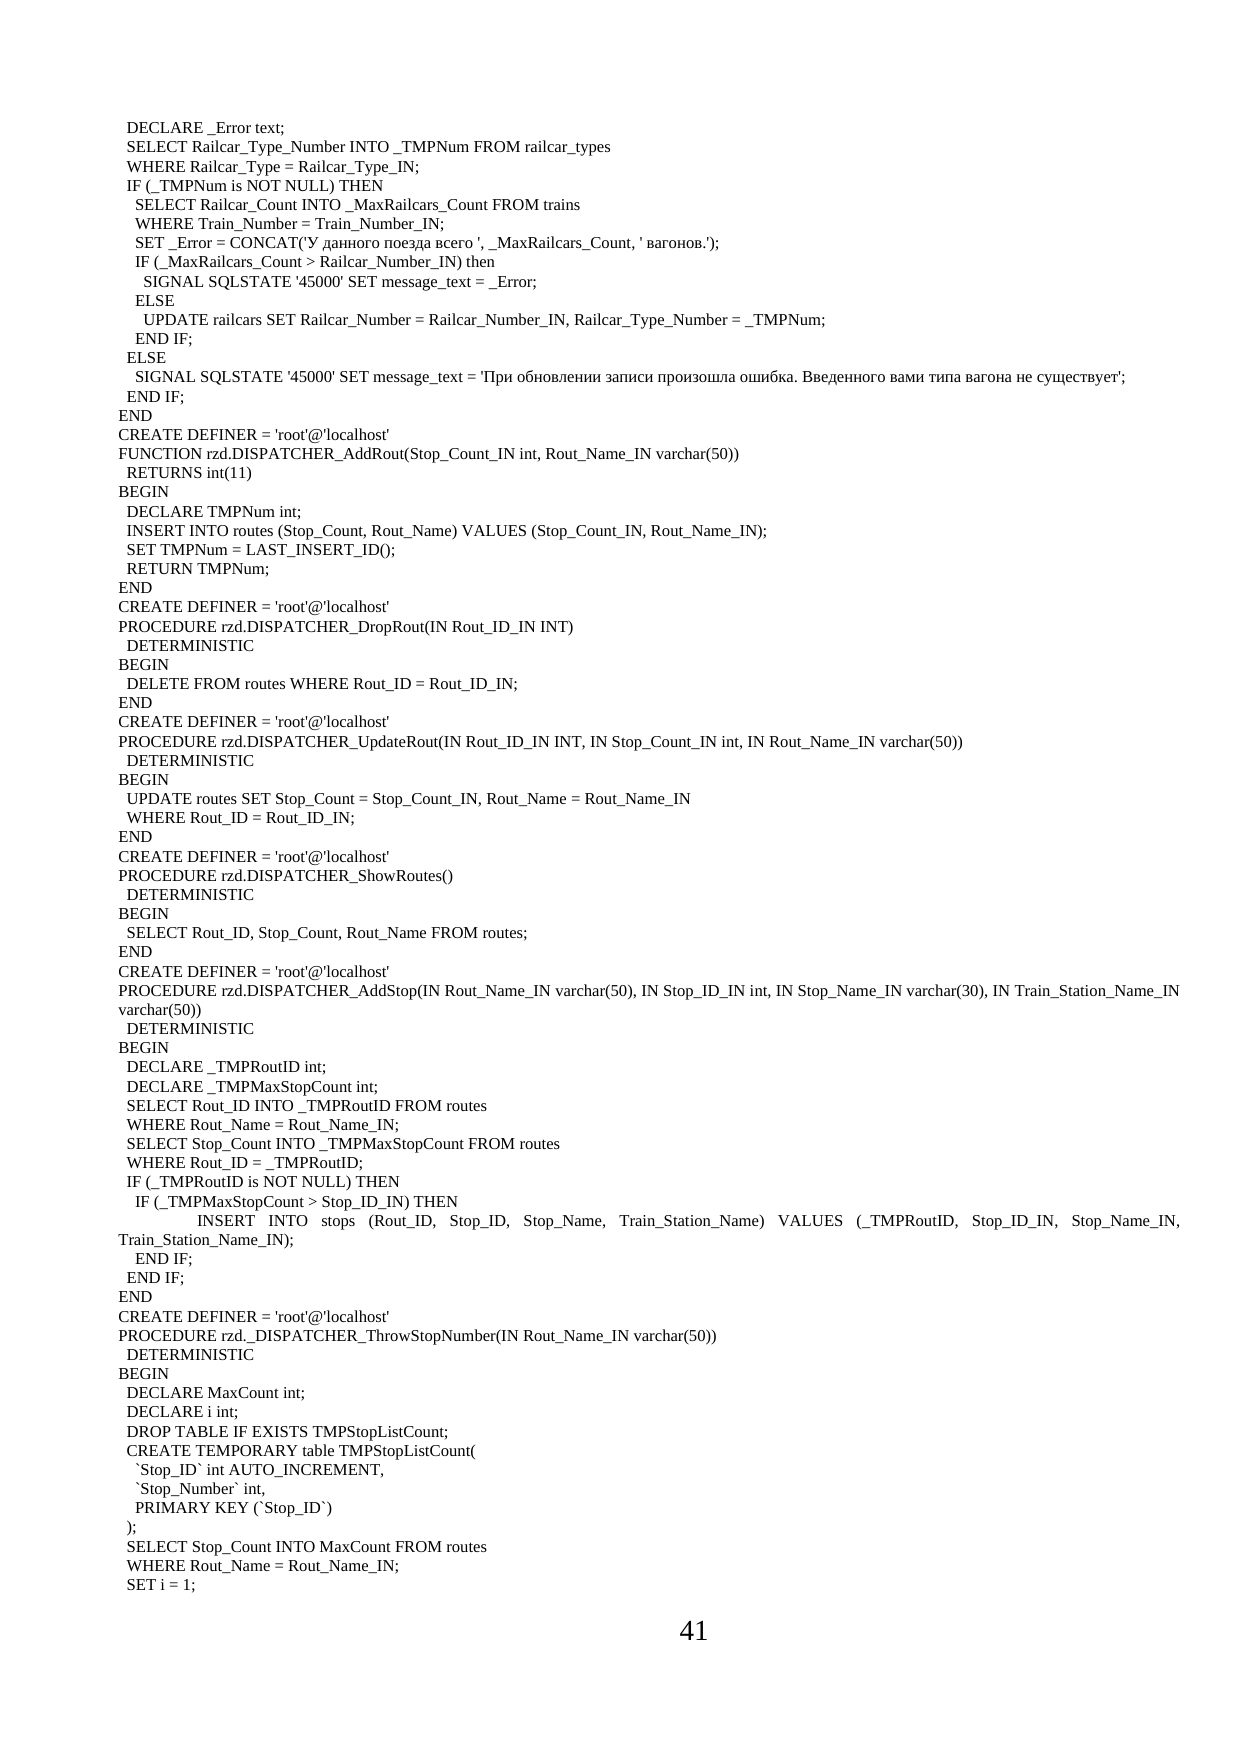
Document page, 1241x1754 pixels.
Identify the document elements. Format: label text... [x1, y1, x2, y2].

text PRIMARY KEY (`Stop_ID`) [118, 1498, 1181, 1517]
text ELSE [118, 348, 1181, 367]
text SELECT Stop_Count INTO _TMPMaxStopCount FROM routes [118, 1134, 1181, 1153]
text UPDATE routes SET Stop_Count = Stop_Count_IN, Rout_Name = Rout_Name_IN [118, 789, 1181, 808]
text INSERT INTO stops (Rout_ID, Stop_ID, Stop_Name, Train_Station_Name) VALUES (_TMPRoutID, Stop_ID_IN, Stop_Name_IN, Train_Station_Name_IN); [118, 1211, 1181, 1249]
text CREATE DEFINER = 'root'@'localhost' [118, 712, 1181, 731]
text DETERMINISTIC [118, 1019, 1181, 1038]
text ); [118, 1517, 1181, 1536]
text SET _Error = CONCAT('У данного поезда всего ', _MaxRailcars_Count, ' вагонов.'); [118, 233, 1181, 252]
text INSERT INTO routes (Stop_Count, Rout_Name) VALUES (Stop_Count_IN, Rout_Name_IN); [118, 521, 1181, 540]
text PROCEDURE rzd.DISPATCHER_ShowRoutes() [118, 866, 1181, 885]
text SET TMPNum = LAST_INSERT_ID(); [118, 540, 1181, 559]
text FUNCTION rzd.DISPATCHER_AddRout(Stop_Count_IN int, Rout_Name_IN varchar(50)) [118, 444, 1181, 463]
text END IF; [118, 1268, 1181, 1287]
text BEGIN [118, 1038, 1181, 1057]
text ELSE [118, 291, 1181, 310]
text END IF; [118, 329, 1181, 348]
text BEGIN [118, 482, 1181, 501]
text PROCEDURE rzd.DISPATCHER_DropRout(IN Rout_ID_IN INT) [118, 616, 1181, 636]
text RETURNS int(11) [118, 463, 1181, 482]
text SELECT Stop_Count INTO MaxCount FROM routes [118, 1536, 1181, 1556]
text CREATE DEFINER = 'root'@'localhost' [118, 1306, 1181, 1326]
text UPDATE railcars SET Railcar_Number = Railcar_Number_IN, Railcar_Type_Number = _TMPNum; [118, 310, 1181, 329]
text END [118, 578, 1181, 597]
text END IF; [118, 1249, 1181, 1268]
text WHERE Rout_ID = Rout_ID_IN; [118, 808, 1181, 827]
text END [118, 827, 1181, 846]
text DETERMINISTIC [118, 885, 1181, 904]
text DECLARE MaxCount int; [118, 1383, 1181, 1402]
text BEGIN [118, 770, 1181, 789]
text PROCEDURE rzd.DISPATCHER_UpdateRout(IN Rout_ID_IN INT, IN Stop_Count_IN int, IN Rout_Name_IN varchar(50)) [118, 731, 1181, 751]
text DETERMINISTIC [118, 751, 1181, 770]
text SIGNAL SQLSTATE '45000' SET message_text = _Error; [118, 271, 1181, 291]
text DROP TABLE IF EXISTS TMPStopListCount; [118, 1421, 1181, 1441]
text DECLARE _TMPRoutID int; [118, 1057, 1181, 1076]
text DELETE FROM routes WHERE Rout_ID = Rout_ID_IN; [118, 674, 1181, 693]
text WHERE Rout_ID = _TMPRoutID; [118, 1153, 1181, 1172]
text SELECT Railcar_Count INTO _MaxRailcars_Count FROM trains [118, 195, 1181, 214]
text IF (_TMPNum is NOT NULL) THEN [118, 176, 1181, 195]
text END [118, 1287, 1181, 1306]
text IF (_TMPRoutID is NOT NULL) THEN [118, 1172, 1181, 1191]
text END IF; [118, 386, 1181, 406]
text WHERE Railcar_Type = Railcar_Type_IN; [118, 156, 1181, 176]
text END [118, 942, 1181, 961]
text RETURN TMPNum; [118, 559, 1181, 578]
text DETERMINISTIC [118, 636, 1181, 655]
text DECLARE _Error text; [118, 118, 1181, 137]
text SELECT Rout_ID, Stop_Count, Rout_Name FROM routes; [118, 923, 1181, 942]
text SIGNAL SQLSTATE '45000' SET message_text = 'При обновлении записи произошла ошибка. Введенного вами типа вагона не существует'; [118, 367, 1181, 386]
text DECLARE _TMPMaxStopCount int; [118, 1076, 1181, 1096]
text SELECT Railcar_Type_Number INTO _TMPNum FROM railcar_types [118, 137, 1181, 156]
text CREATE DEFINER = 'root'@'localhost' [118, 846, 1181, 866]
text PROCEDURE rzd.DISPATCHER_AddStop(IN Rout_Name_IN varchar(50), IN Stop_ID_IN int, IN Stop_Name_IN varchar(30), IN Train_Station_Name_IN varchar(50)) [118, 981, 1181, 1019]
text DECLARE TMPNum int; [118, 501, 1181, 521]
text PROCEDURE rzd._DISPATCHER_ThrowStopNumber(IN Rout_Name_IN varchar(50)) [118, 1326, 1181, 1345]
text WHERE Train_Number = Train_Number_IN; [118, 214, 1181, 233]
text CREATE DEFINER = 'root'@'localhost' [118, 597, 1181, 616]
text IF (_TMPMaxStopCount > Stop_ID_IN) THEN [118, 1191, 1181, 1211]
text CREATE DEFINER = 'root'@'localhost' [118, 425, 1181, 444]
text `Stop_Number` int, [118, 1479, 1181, 1498]
text SET i = 1; [118, 1575, 1181, 1594]
text BEGIN [118, 1364, 1181, 1383]
text END [118, 693, 1181, 712]
text DETERMINISTIC [118, 1345, 1181, 1364]
text IF (_MaxRailcars_Count > Railcar_Number_IN) then [118, 252, 1181, 271]
text CREATE TEMPORARY table TMPStopListCount( [118, 1441, 1181, 1460]
text BEGIN [118, 655, 1181, 674]
text WHERE Rout_Name = Rout_Name_IN; [118, 1115, 1181, 1134]
text DECLARE i int; [118, 1402, 1181, 1421]
text END [118, 406, 1181, 425]
text SELECT Rout_ID INTO _TMPRoutID FROM routes [118, 1096, 1181, 1115]
text CREATE DEFINER = 'root'@'localhost' [118, 961, 1181, 981]
text `Stop_ID` int AUTO_INCREMENT, [118, 1460, 1181, 1479]
text BEGIN [118, 904, 1181, 923]
text WHERE Rout_Name = Rout_Name_IN; [118, 1556, 1181, 1575]
